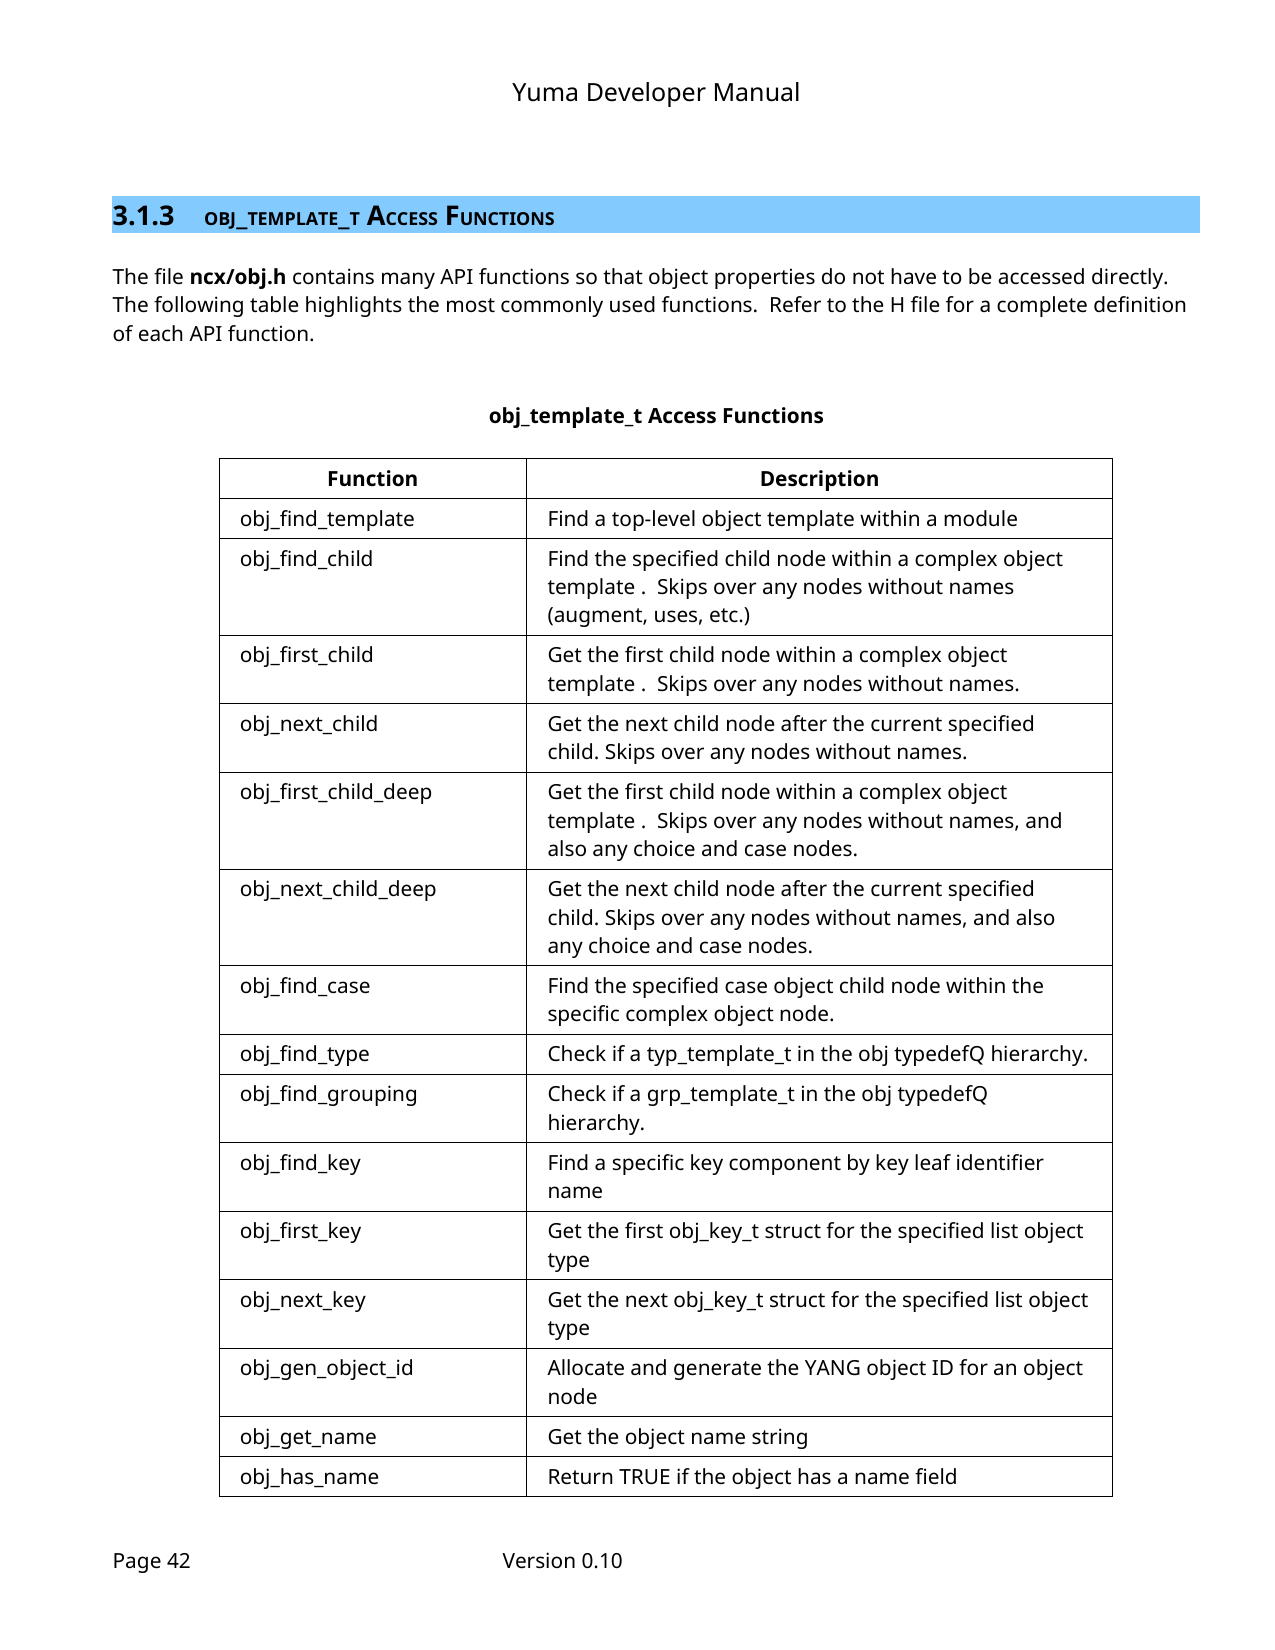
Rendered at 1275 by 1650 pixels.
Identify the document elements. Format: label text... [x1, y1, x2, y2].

table_header Function [220, 459, 526, 498]
table_cell obj_gen_object_id [220, 1349, 526, 1416]
table_cell Check if a typ_template_t in the obj typedefQ hierarchy. [527, 1035, 1112, 1074]
table_cell obj_first_child [220, 636, 526, 703]
table_cell obj_next_key [220, 1280, 526, 1347]
table_cell Get the next obj_key_t struct for the specified list object type [527, 1280, 1112, 1347]
table_header Description [527, 459, 1112, 498]
table_cell obj_find_case [220, 966, 526, 1034]
subtitle obj_template_t Access Functions [112, 196, 1200, 233]
table_cell Get the first obj_key_t struct for the specified list object type [527, 1212, 1112, 1279]
table_cell Get the first child node within a complex object template . Skips over any nodes without names, and also any choice and case nodes. [527, 773, 1112, 868]
table_cell obj_find_grouping [220, 1075, 526, 1142]
table_cell obj_next_child_deep [220, 870, 526, 965]
table_cell obj_has_name [220, 1457, 526, 1496]
table_cell Find a top-level object template within a module [527, 499, 1112, 538]
table_cell obj_find_template [220, 499, 526, 538]
table_cell obj_find_child [220, 539, 526, 635]
table_cell Find the specified case object child node within the specific complex object node. [527, 966, 1112, 1034]
subtitle obj_template_t Access Functions [127, 401, 1185, 429]
table_cell Get the next child node after the current specified child. Skips over any nodes without names. [527, 704, 1112, 772]
text The file ncx/obj.h contains many API functions so that object properties do not have to be accessed directly. The following table highlights the most commonly used functions. Refer to the H file for a complete definition of each API function. [112, 262, 1200, 347]
table_cell obj_find_key [220, 1143, 526, 1211]
table_cell obj_get_name [220, 1417, 526, 1456]
table_cell Allocate and generate the YANG object ID for an object node [527, 1349, 1112, 1416]
table_cell obj_next_child [220, 704, 526, 772]
table_cell Get the first child node within a complex object template . Skips over any nodes without names. [527, 636, 1112, 703]
table_cell Find the specified child node within a complex object template . Skips over any nodes without names (augment, uses, etc.) [527, 539, 1112, 635]
table_cell obj_find_type [220, 1035, 526, 1074]
table_cell Check if a grp_template_t in the obj typedefQ hierarchy. [527, 1075, 1112, 1142]
table_cell obj_first_child_deep [220, 773, 526, 868]
table_cell Get the next child node after the current specified child. Skips over any nodes without names, and also any choice and case nodes. [527, 870, 1112, 965]
table_cell Find a specific key component by key leaf identifier name [527, 1143, 1112, 1211]
table_cell Get the object name string [527, 1417, 1112, 1456]
table_cell obj_first_key [220, 1212, 526, 1279]
table_cell Return TRUE if the object has a name field [527, 1457, 1112, 1496]
